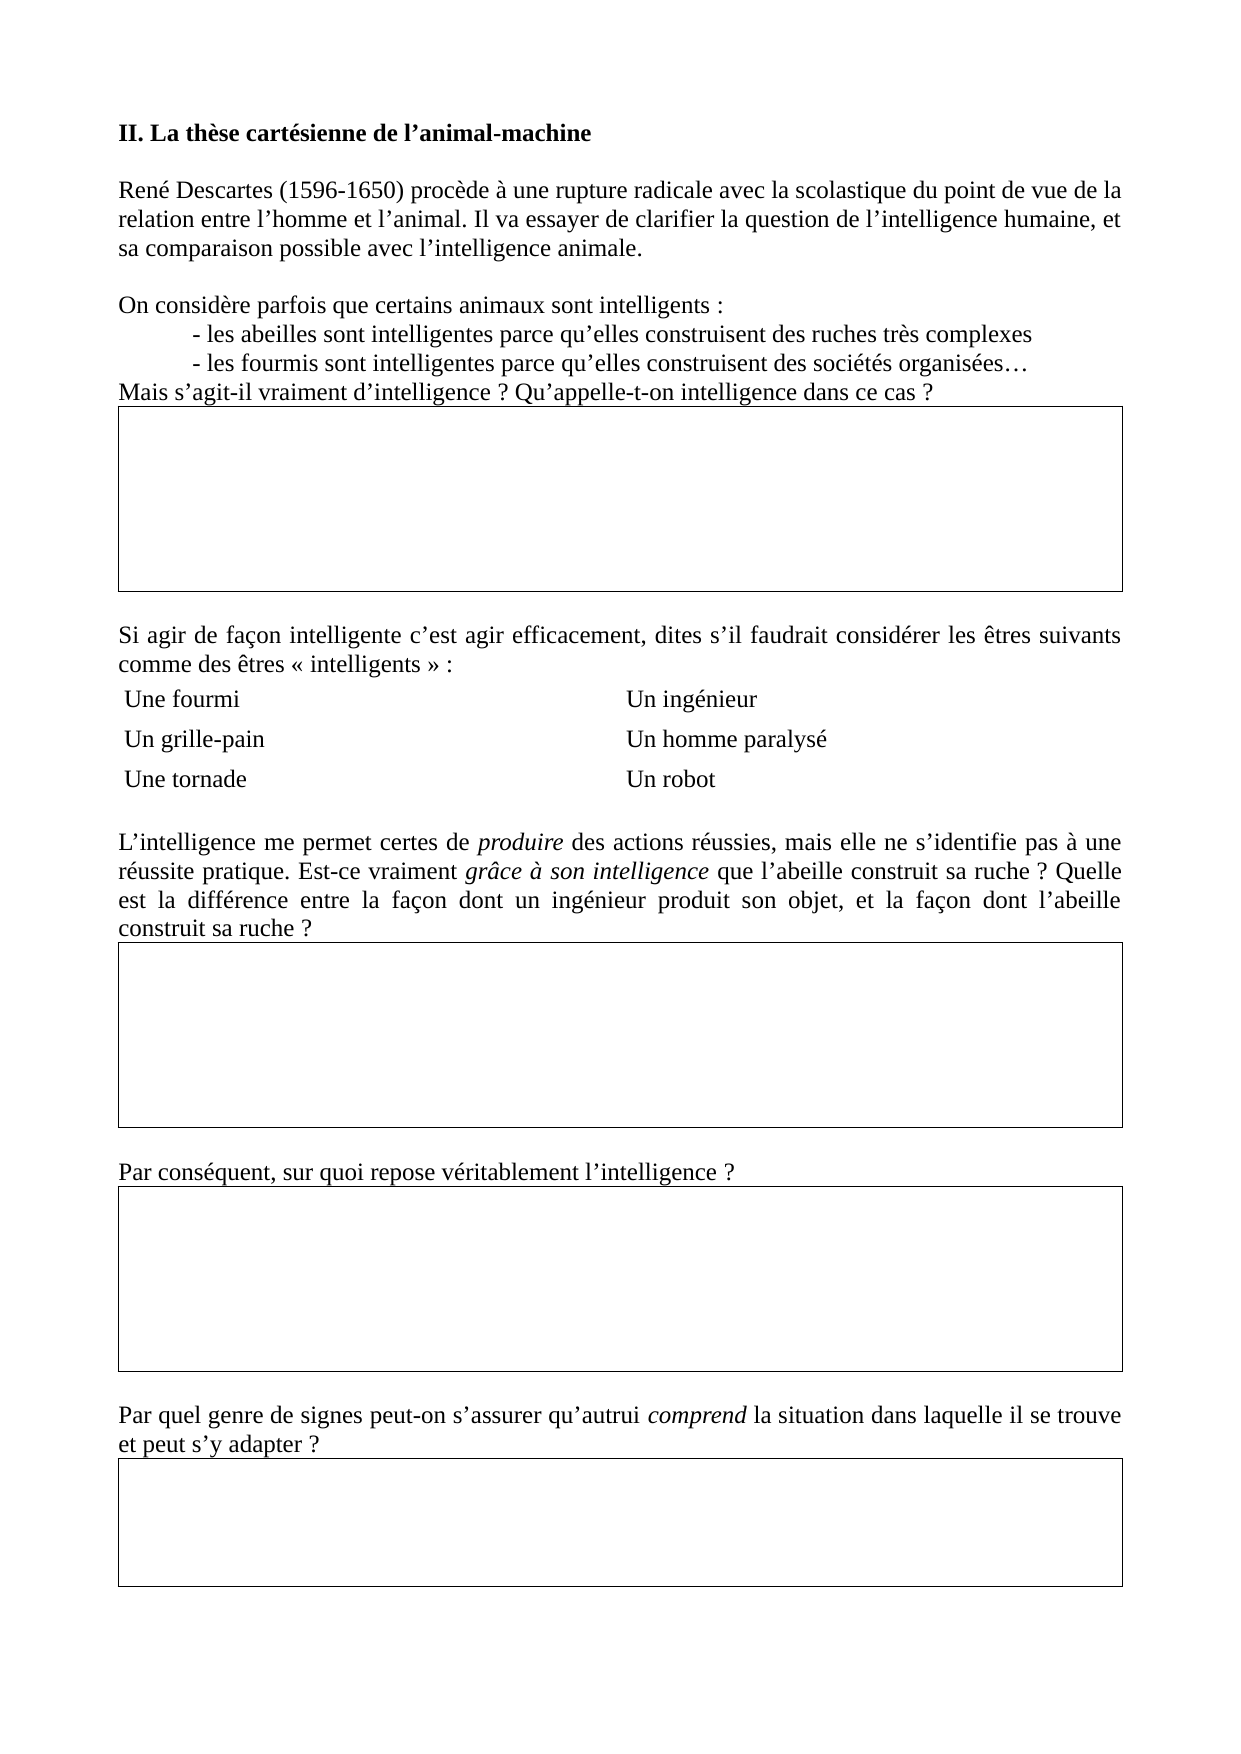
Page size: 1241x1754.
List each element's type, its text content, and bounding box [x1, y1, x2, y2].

table_header [119, 407, 1122, 591]
text Mais s’agit-il vraiment d’intelligence ? Qu’appelle-t-on intelligence dans ce cas ? [118, 377, 1122, 406]
text René Descartes (1596-1650) procède à une rupture radicale avec la scolastique du point de vue de la relation entre l’homme et l’animal. Il va essayer de clarifier la question de l’intelligence humaine, et sa comparaison possible avec l’intelligence animale. [118, 176, 1122, 262]
table_header [119, 943, 1122, 1127]
text Par quel genre de signes peut-on s’assurer qu’autrui comprend la situation dans laquelle il se trouve et peut s’y adapter ? [118, 1401, 1122, 1458]
table_cell Un robot [620, 758, 1122, 798]
table_header Une fourmi [118, 678, 620, 718]
table_header [119, 1459, 1122, 1586]
text On considère parfois que certains animaux sont intelligents : [118, 291, 1122, 319]
table_cell Un grille-pain [118, 718, 620, 758]
text - les abeilles sont intelligentes parce qu’elles construisent des ruches très complexes [118, 319, 1122, 348]
text II. La thèse cartésienne de l’animal-machine [118, 118, 1122, 147]
table_cell Un homme paralysé [620, 718, 1122, 758]
text L’intelligence me permet certes de produire des actions réussies, mais elle ne s’identifie pas à une réussite pratique. Est-ce vraiment grâce à son intelligence que l’abeille construit sa ruche ? Quelle est la différence entre la façon dont un ingénieur produit son objet, et la façon dont l’abeille construit sa ruche ? [118, 827, 1122, 942]
table_header Un ingénieur [620, 678, 1122, 718]
text Si agir de façon intelligente c’est agir efficacement, dites s’il faudrait considérer les êtres suivants comme des êtres « intelligents » : [118, 620, 1122, 678]
text - les fourmis sont intelligentes parce qu’elles construisent des sociétés organisées… [192, 348, 1122, 377]
text Par conséquent, sur quoi repose véritablement l’intelligence ? [118, 1157, 1122, 1186]
table_header [119, 1187, 1122, 1371]
table_cell Une tornade [118, 758, 620, 798]
